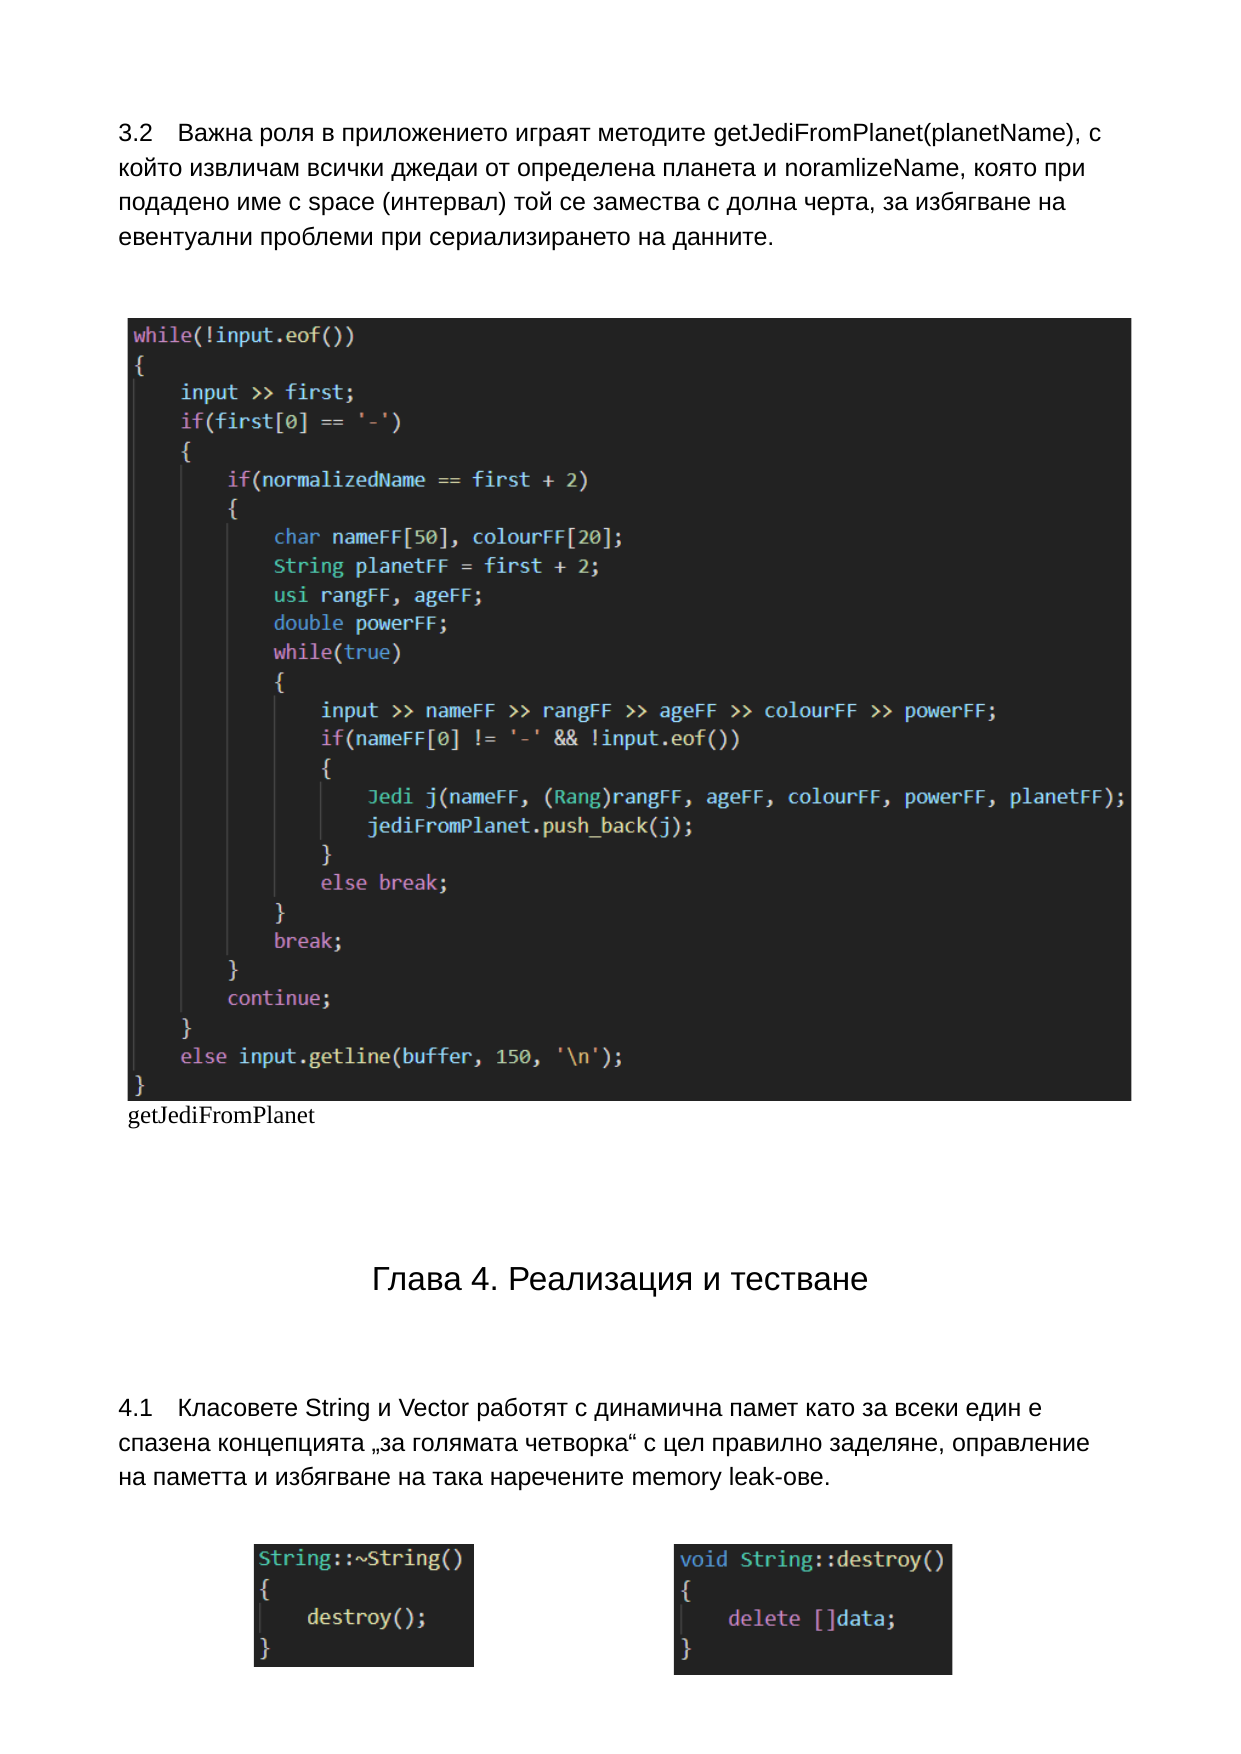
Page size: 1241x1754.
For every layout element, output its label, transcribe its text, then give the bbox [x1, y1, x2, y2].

text 3.2 Важна роля в приложението играят методите getJediFromPlanet(planetName), с който извличам всички джедаи от определена планета и noramlizeName, която при подадено име с space (интервал) той се замества с долна черта, за избягване на евентуални проблеми при сериализирането на данните. [118, 118, 1122, 250]
text 4.1 Класовете String и Vector работят с динамична памет като за всеки един е спазена концепцията „за голямата четворка“ с цел правилно заделяне, оправление на паметта и избягване на така наречените memory leak-ове. [118, 1393, 1122, 1491]
picture [253, 1544, 474, 1667]
text Глава 4. Реализация и тестване [118, 1259, 1122, 1297]
picture [673, 1544, 953, 1675]
picture [127, 318, 1132, 1101]
